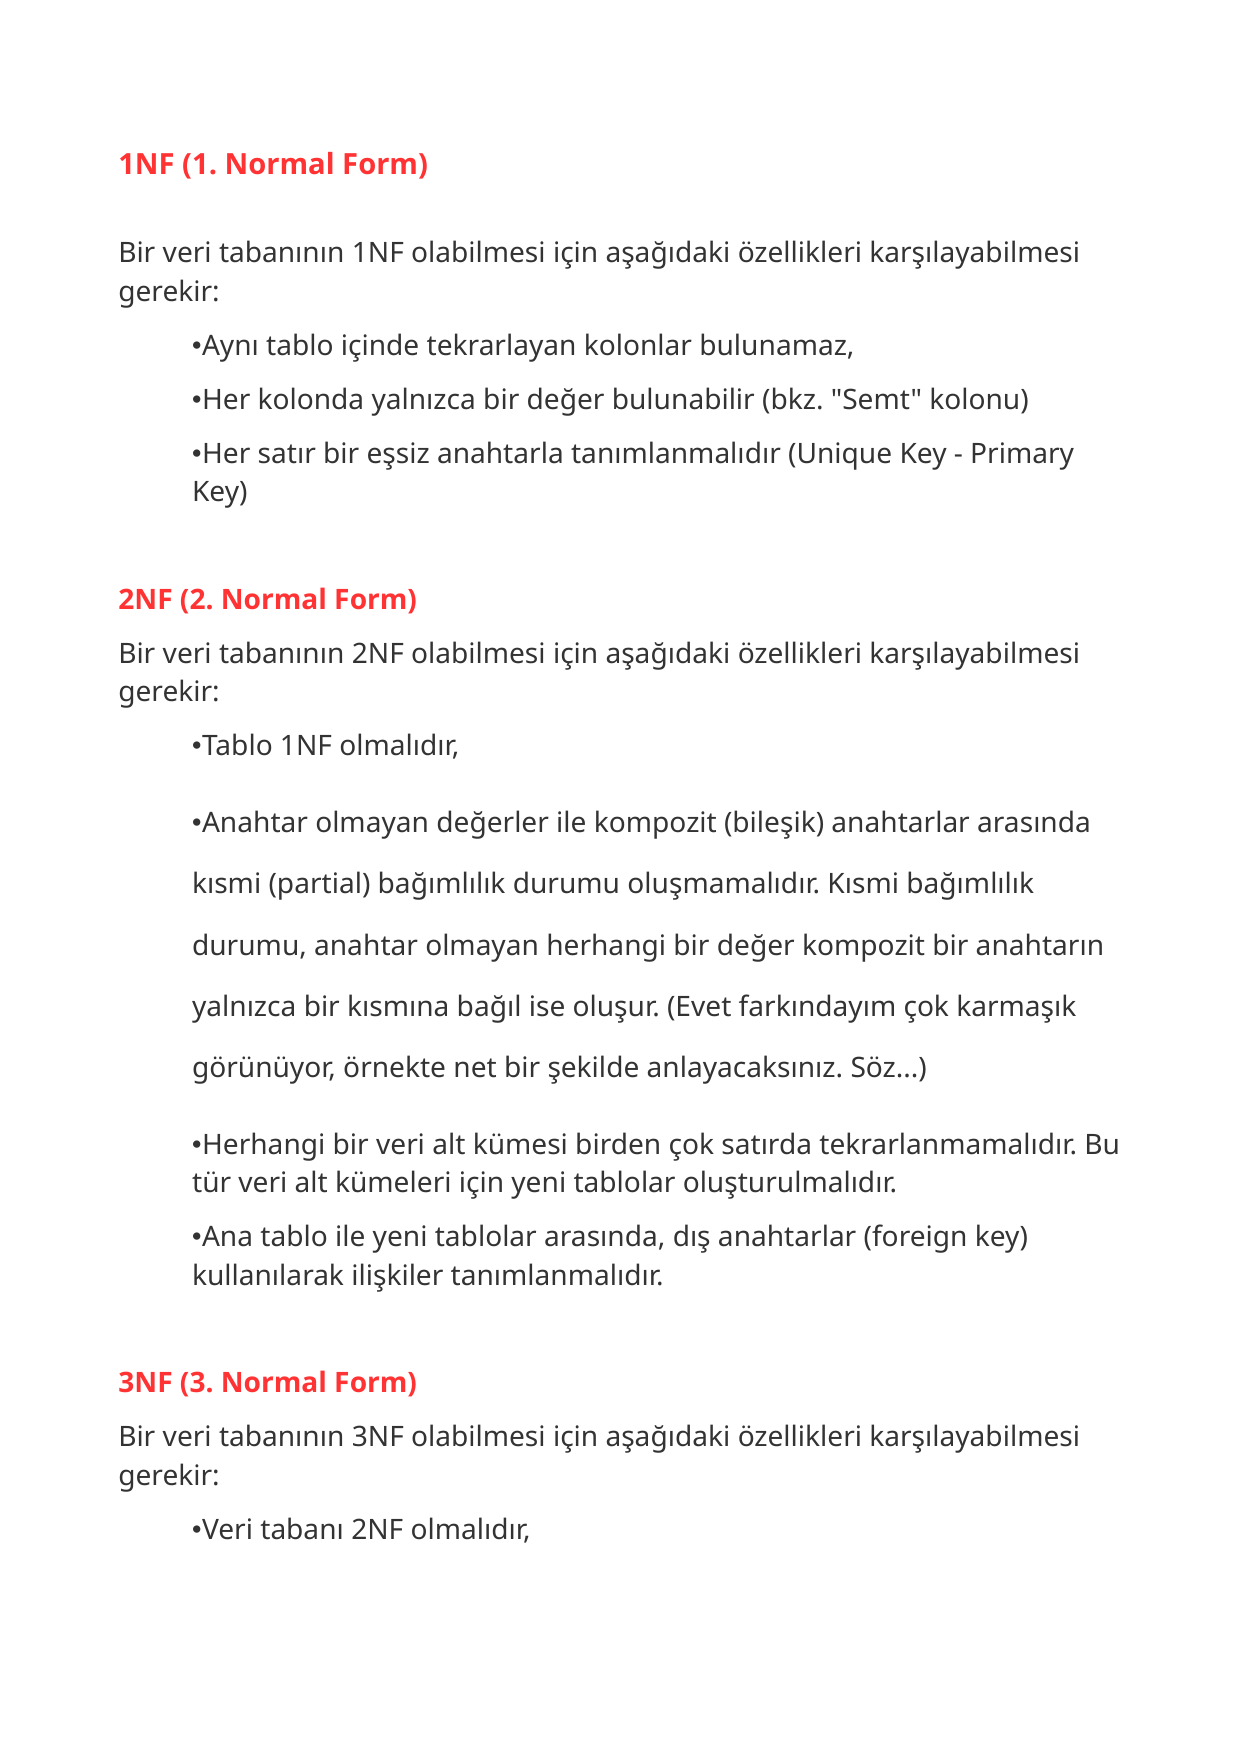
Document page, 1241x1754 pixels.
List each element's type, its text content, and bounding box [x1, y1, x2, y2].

text Bir veri tabanının 2NF olabilmesi için aşağıdaki özellikleri karşılayabilmesi gerekir: [118, 633, 1122, 710]
text Bir veri tabanının 3NF olabilmesi için aşağıdaki özellikleri karşılayabilmesi gerekir: [118, 1417, 1122, 1493]
subtitle 1NF (1. Normal Form) [118, 143, 1122, 183]
list Aynı tablo içinde tekrarlayan kolonlar bulunamaz, [118, 325, 1122, 363]
list Tablo 1NF olmalıdır, [118, 726, 1122, 764]
list Her kolonda yalnızca bir değer bulunabilir (bkz. "Semt" kolonu) [118, 379, 1122, 417]
list Veri tabanı 2NF olmalıdır, [118, 1509, 1122, 1547]
text Bir veri tabanının 1NF olabilmesi için aşağıdaki özellikleri karşılayabilmesi gerekir: [118, 233, 1122, 309]
list Anahtar olmayan değerler ile kompozit (bileşik) anahtarlar arasında kısmi (partial) bağımlılık durumu oluşmamalıdır. Kısmi bağımlılık durumu, anahtar olmayan herhangi bir değer kompozit bir anahtarın yalnızca bir kısmına bağıl ise oluşur. (Evet farkındayım çok karmaşık görünüyor, örnekte net bir şekilde anlayacaksınız. Söz...) [118, 802, 1122, 1086]
list Her satır bir eşsiz anahtarla tanımlanmalıdır (Unique Key - Primary Key) [118, 433, 1122, 510]
list Herhangi bir veri alt kümesi birden çok satırda tekrarlanmamalıdır. Bu tür veri alt kümeleri için yeni tablolar oluşturulmalıdır. [118, 1124, 1122, 1201]
subtitle 3NF (3. Normal Form) [118, 1363, 1122, 1401]
subtitle 2NF (2. Normal Form) [118, 579, 1122, 618]
list Ana tablo ile yeni tablolar arasında, dış anahtarlar (foreign key) kullanılarak ilişkiler tanımlanmalıdır. [118, 1217, 1122, 1293]
